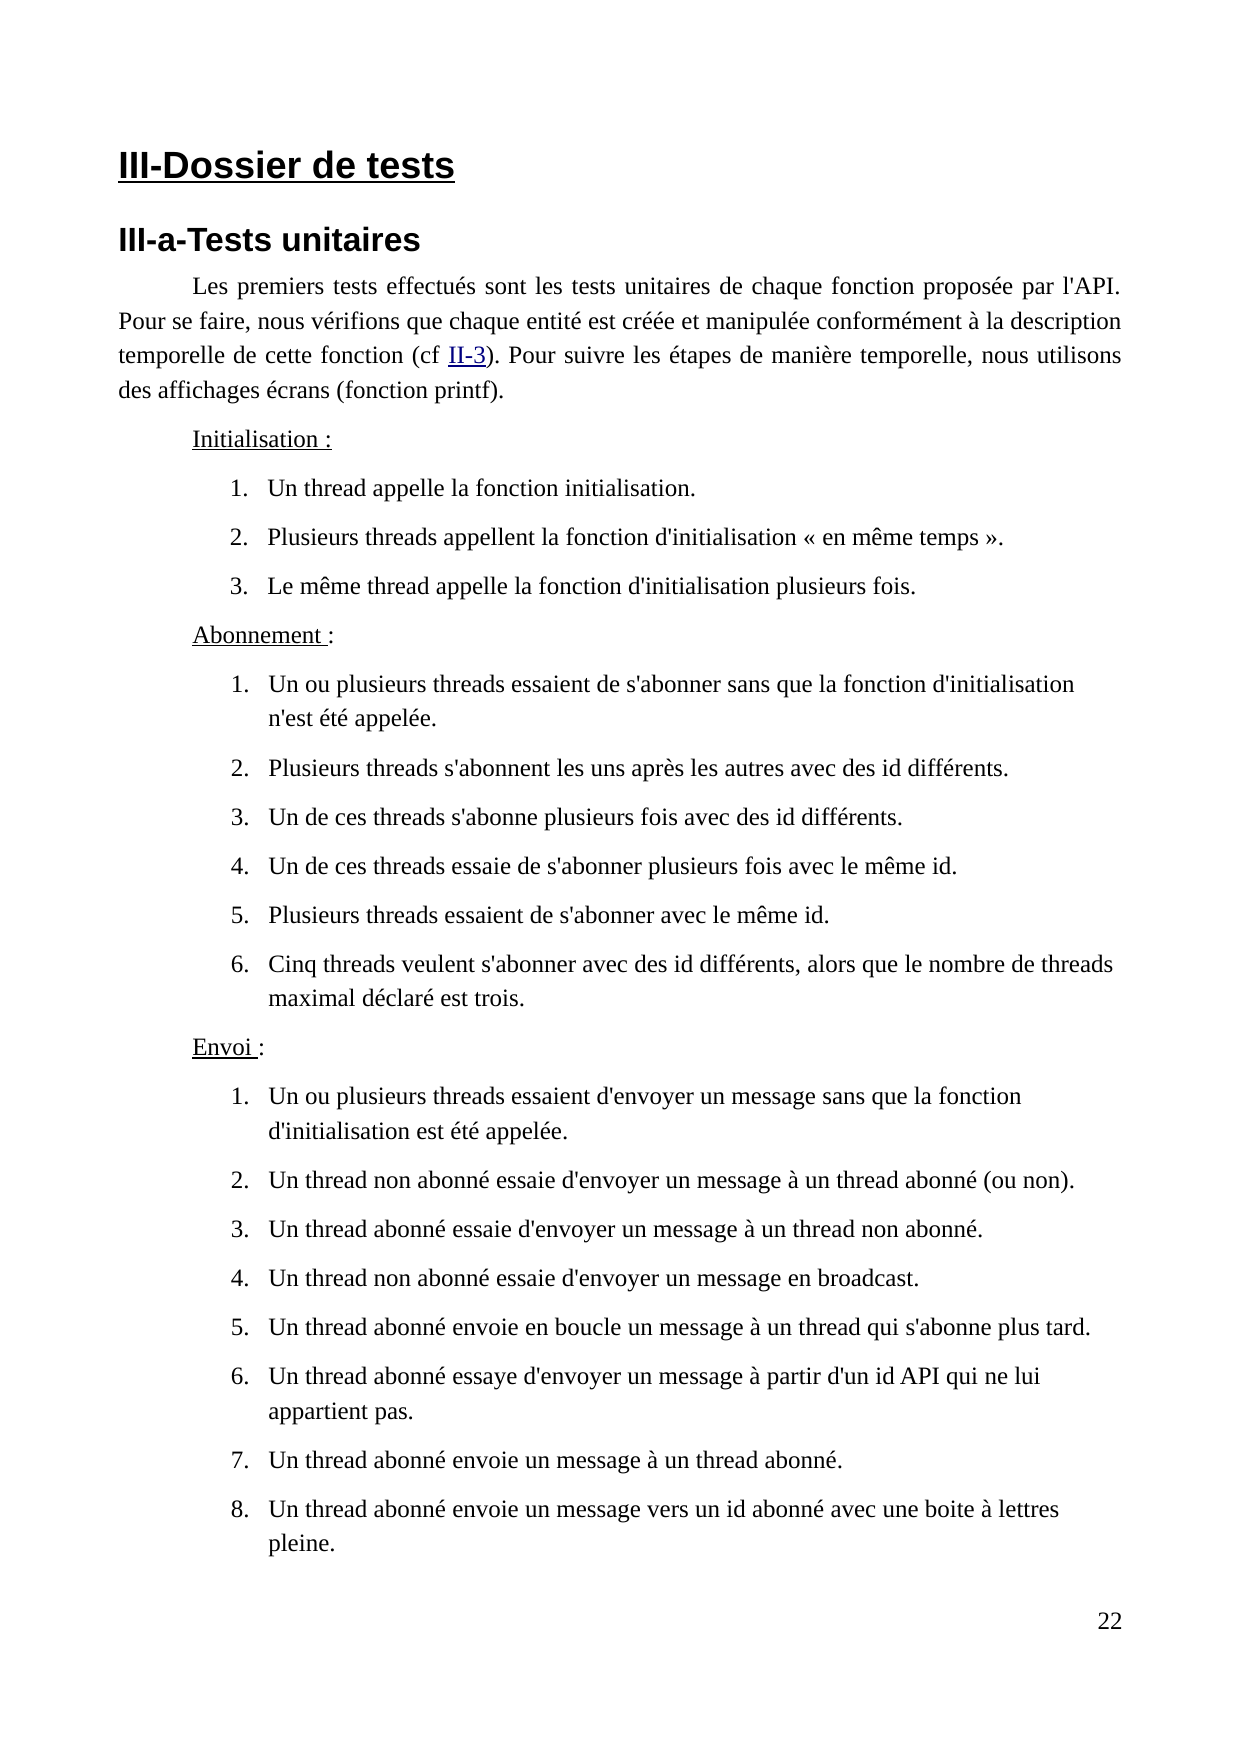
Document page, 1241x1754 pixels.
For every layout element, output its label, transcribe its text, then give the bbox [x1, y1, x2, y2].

text Envoi : [118, 1032, 1122, 1061]
list Le même thread appelle la fonction d'initialisation plusieurs fois. [229, 571, 1122, 600]
list Un thread appelle la fonction initialisation. [229, 473, 1122, 502]
list Plusieurs threads appellent la fonction d'initialisation « en même temps ». [229, 522, 1122, 551]
list Un thread non abonné essaie d'envoyer un message en broadcast. [231, 1263, 1122, 1292]
list Un thread abonné envoie un message à un thread abonné. [231, 1445, 1122, 1473]
text Initialisation : [118, 424, 1122, 452]
subtitle III-Dossier de tests [118, 143, 1122, 187]
text Les premiers tests effectués sont les tests unitaires de chaque fonction proposée par l'API. Pour se faire, nous vérifions que chaque entité est créée et manipulée conformément à la description temporelle de cette fonction (cf II-3). Pour suivre les étapes de manière temporelle, nous utilisons des affichages écrans (fonction printf). [118, 271, 1122, 403]
list Cinq threads veulent s'abonner avec des id différents, alors que le nombre de threads maximal déclaré est trois. [231, 949, 1122, 1012]
list Un ou plusieurs threads essaient de s'abonner sans que la fonction d'initialisation n'est été appelée. [231, 669, 1122, 732]
list Un thread abonné envoie un message vers un id abonné avec une boite à lettres pleine. [231, 1494, 1122, 1557]
list Un de ces threads s'abonne plusieurs fois avec des id différents. [231, 802, 1122, 830]
list Un thread abonné essaie d'envoyer un message à un thread non abonné. [231, 1214, 1122, 1243]
list Un de ces threads essaie de s'abonner plusieurs fois avec le même id. [231, 851, 1122, 879]
list Un thread non abonné essaie d'envoyer un message à un thread abonné (ou non). [231, 1165, 1122, 1194]
list Un thread abonné essaye d'envoyer un message à partir d'un id API qui ne lui appartient pas. [231, 1361, 1122, 1424]
text Abonnement : [118, 620, 1122, 649]
list Plusieurs threads s'abonnent les uns après les autres avec des id différents. [231, 753, 1122, 781]
list Un ou plusieurs threads essaient d'envoyer un message sans que la fonction d'initialisation est été appelée. [231, 1081, 1122, 1145]
list Plusieurs threads essaient de s'abonner avec le même id. [231, 900, 1122, 928]
list Un thread abonné envoie en boucle un message à un thread qui s'abonne plus tard. [231, 1312, 1122, 1341]
subtitle III-a-Tests unitaires [118, 220, 1122, 259]
